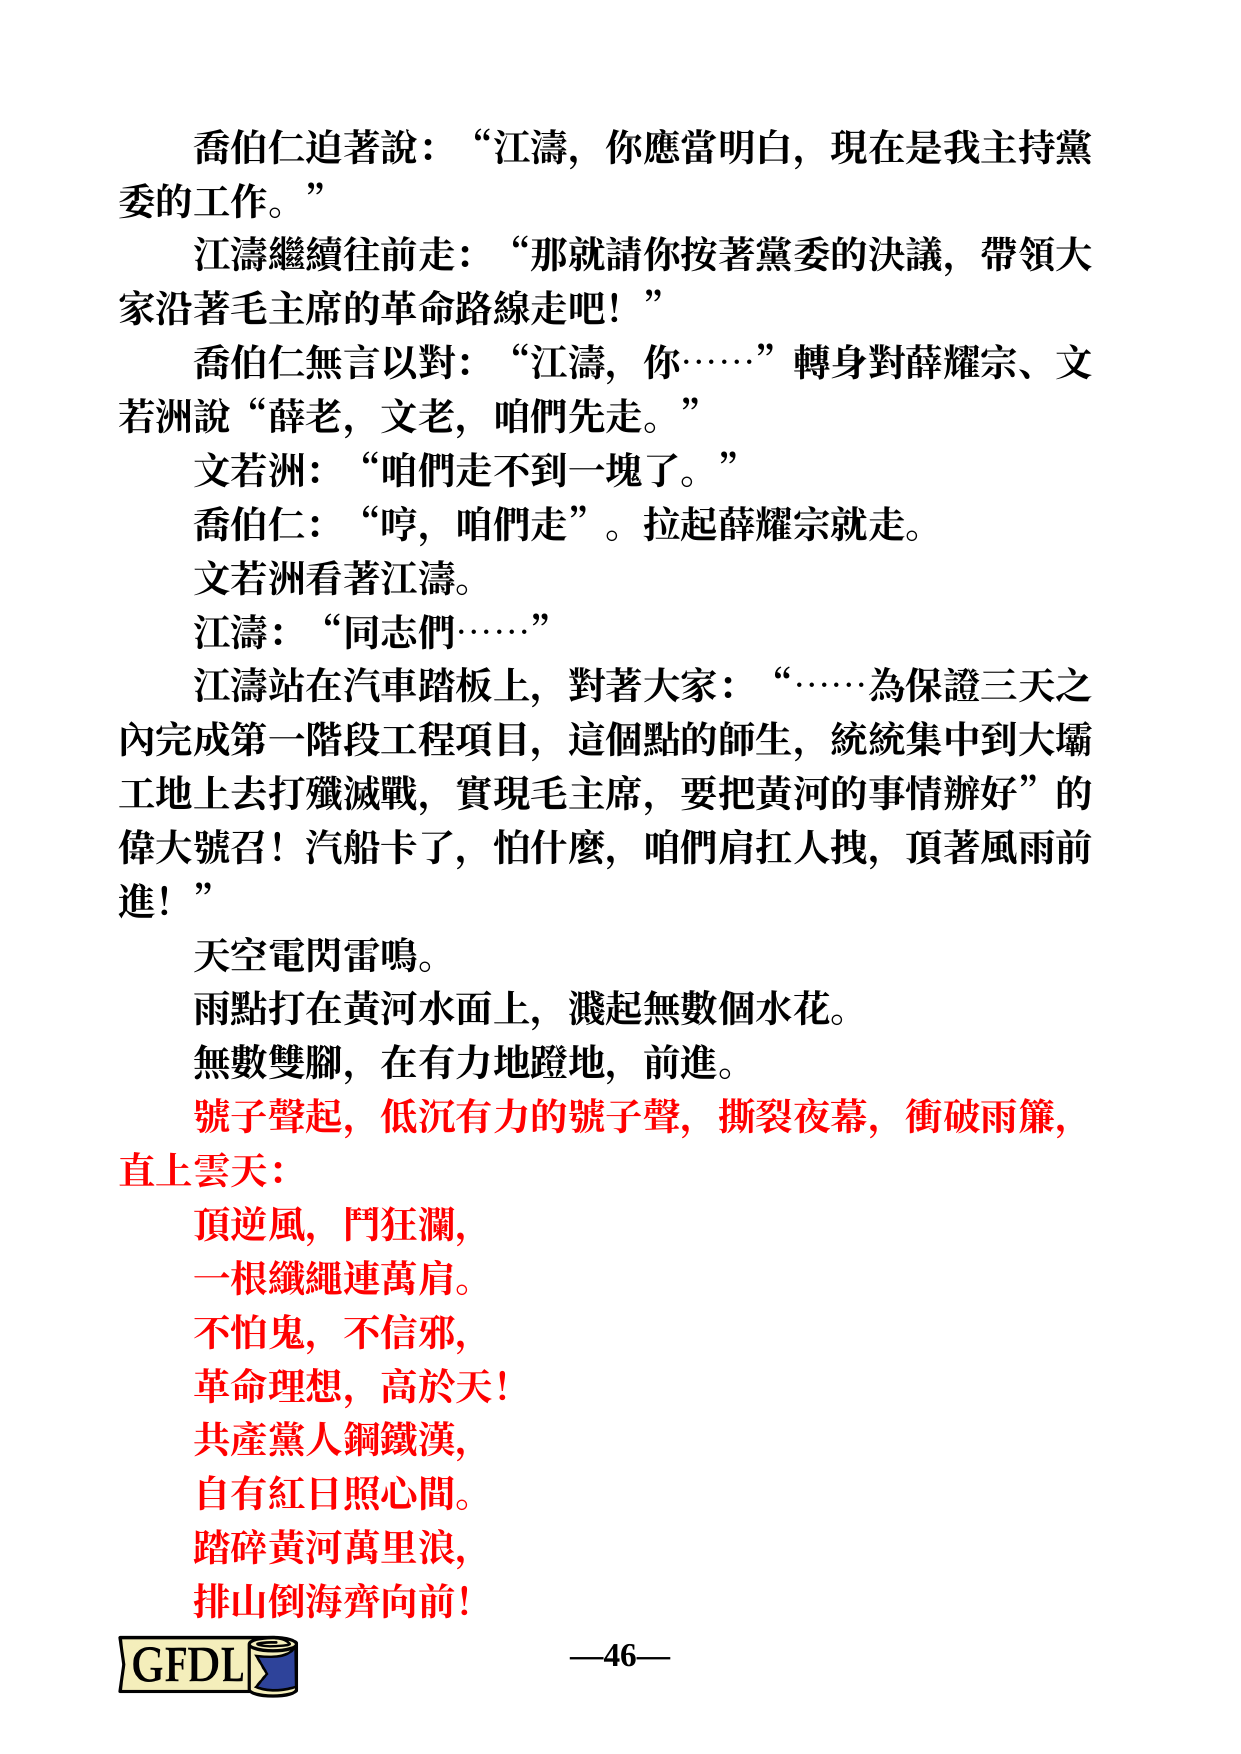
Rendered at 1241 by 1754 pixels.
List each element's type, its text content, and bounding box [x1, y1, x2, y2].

text 江濤站在汽車踏板上，對著大家：“……為保證三天之內完成第一階段工程項目，這個點的師生，統統集中到大壩工地上去打殲滅戰，實現毛主席，要把黃河的事情辦好”的偉大號召！汽船卡了，怕什麼，咱們肩扛人拽，頂著風雨前進！” [118, 657, 1122, 926]
text 喬伯仁迫著說：“江濤，你應當明白，現在是我主持黨委的工作。” [118, 118, 1122, 226]
text 雨點打在黃河水面上，濺起無數個水花。 [118, 980, 1122, 1034]
text 江濤：“同志們……” [118, 603, 1122, 657]
text 排山倒海齊向前！ [118, 1572, 1122, 1626]
text 文若洲看著江濤。 [118, 549, 1122, 603]
text 江濤繼續往前走：“那就請你按著黨委的決議，帶領大家沿著毛主席的革命路線走吧！” [118, 226, 1122, 333]
text 自有紅日照心間。 [118, 1464, 1122, 1518]
text 踏碎黃河萬里浪， [118, 1518, 1122, 1572]
text 共產黨人鋼鐵漢， [118, 1411, 1122, 1464]
text 號子聲起，低沉有力的號子聲，撕裂夜幕，衝破雨簾，直上雲天： [118, 1087, 1122, 1195]
text 文若洲：“咱們走不到一塊了。” [118, 441, 1122, 495]
text 喬伯仁：“哼，咱們走”。拉起薛耀宗就走。 [118, 495, 1122, 549]
text 頂逆風，鬥狂瀾， [118, 1195, 1122, 1249]
text 一根纖繩連萬肩。 [118, 1249, 1122, 1303]
text 革命理想，高於天！ [118, 1357, 1122, 1411]
text 喬伯仁無言以對：“江濤，你……”轉身對薛耀宗、文若洲說“薛老，文老，咱們先走。” [118, 333, 1122, 441]
text 不怕鬼，不信邪， [118, 1303, 1122, 1357]
picture [117, 1635, 299, 1698]
text 無數雙腳，在有力地蹬地，前進。 [118, 1034, 1122, 1087]
text 天空電閃雷鳴。 [118, 926, 1122, 980]
